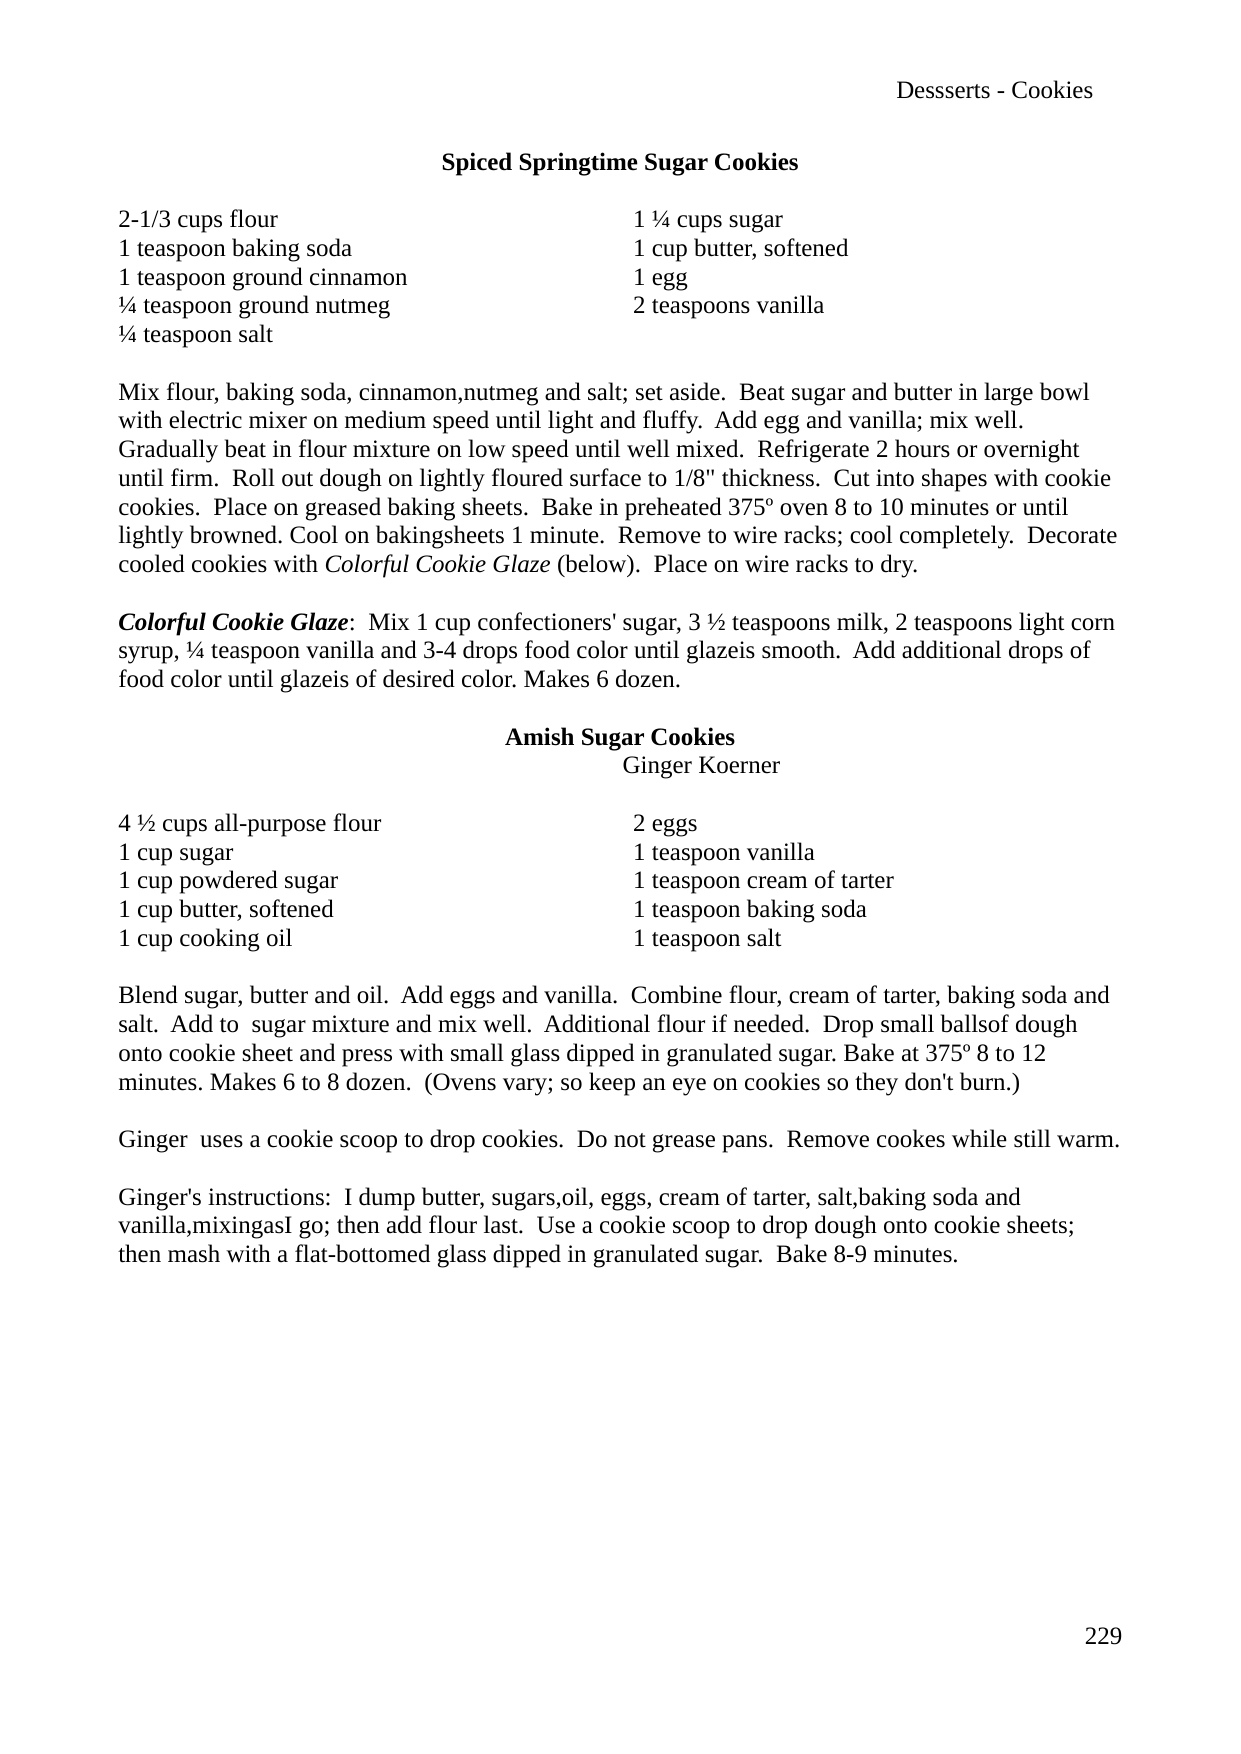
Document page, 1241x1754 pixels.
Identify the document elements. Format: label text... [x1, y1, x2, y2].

text ¼ teaspoon ground nutmeg 2 teaspoons vanilla [118, 291, 1122, 319]
text Mix flour, baking soda, cinnamon,nutmeg and salt; set aside. Beat sugar and butter in large bowl with electric mixer on medium speed until light and fluffy. Add egg and vanilla; mix well. Gradually beat in flour mixture on low speed until well mixed. Refrigerate 2 hours or overnight until firm. Roll out dough on lightly floured surface to 1/8" thickness. Cut into shapes with cookie cookies. Place on greased baking sheets. Bake in preheated 375º oven 8 to 10 minutes or until lightly browned. Cool on bakingsheets 1 minute. Remove to wire racks; cool completely. Decorate cooled cookies with Colorful Cookie Glaze (below). Place on wire racks to dry. [118, 377, 1122, 578]
text 1 teaspoon ground cinnamon 1 egg [118, 262, 1122, 291]
text 1 cup powdered sugar 1 teaspoon cream of tarter [118, 866, 1122, 894]
text Blend sugar, butter and oil. Add eggs and vanilla. Combine flour, cream of tarter, baking soda and salt. Add to sugar mixture and mix well. Additional flour if needed. Drop small ballsof dough onto cookie sheet and press with small glass dipped in granulated sugar. Bake at 375º 8 to 12 minutes. Makes 6 to 8 dozen. (Ovens vary; so keep an eye on cookies so they don't burn.) [118, 981, 1122, 1096]
text Ginger's instructions: I dump butter, sugars,oil, eggs, cream of tarter, salt,baking soda and vanilla,mixingasI go; then add flour last. Use a cookie scoop to drop dough onto cookie sheets; then mash with a flat-bottomed glass dipped in granulated sugar. Bake 8-9 minutes. [118, 1182, 1122, 1268]
text 1 cup sugar 1 teaspoon vanilla [118, 837, 1122, 866]
text 1 teaspoon baking soda 1 cup butter, softened [118, 233, 1122, 262]
text Colorful Cookie Glaze: Mix 1 cup confectioners' sugar, 3 ½ teaspoons milk, 2 teaspoons light corn syrup, ¼ teaspoon vanilla and 3-4 drops food color until glazeis smooth. Add additional drops of food color until glazeis of desired color. Makes 6 dozen. [118, 607, 1122, 693]
text Amish Sugar Cookies [118, 722, 1122, 751]
text Spiced Springtime Sugar Cookies [118, 147, 1122, 176]
text ¼ teaspoon salt [118, 319, 1122, 348]
text 1 cup butter, softened 1 teaspoon baking soda [118, 894, 1122, 923]
text Ginger uses a cookie scoop to drop cookies. Do not grease pans. Remove cookes while still warm. [118, 1124, 1122, 1153]
text 2-1/3 cups flour 1 ¼ cups sugar [118, 204, 1122, 233]
text Ginger Koerner [118, 751, 1122, 779]
text 4 ½ cups all-purpose flour 2 eggs [118, 808, 1122, 837]
text 1 cup cooking oil 1 teaspoon salt [118, 923, 1122, 952]
